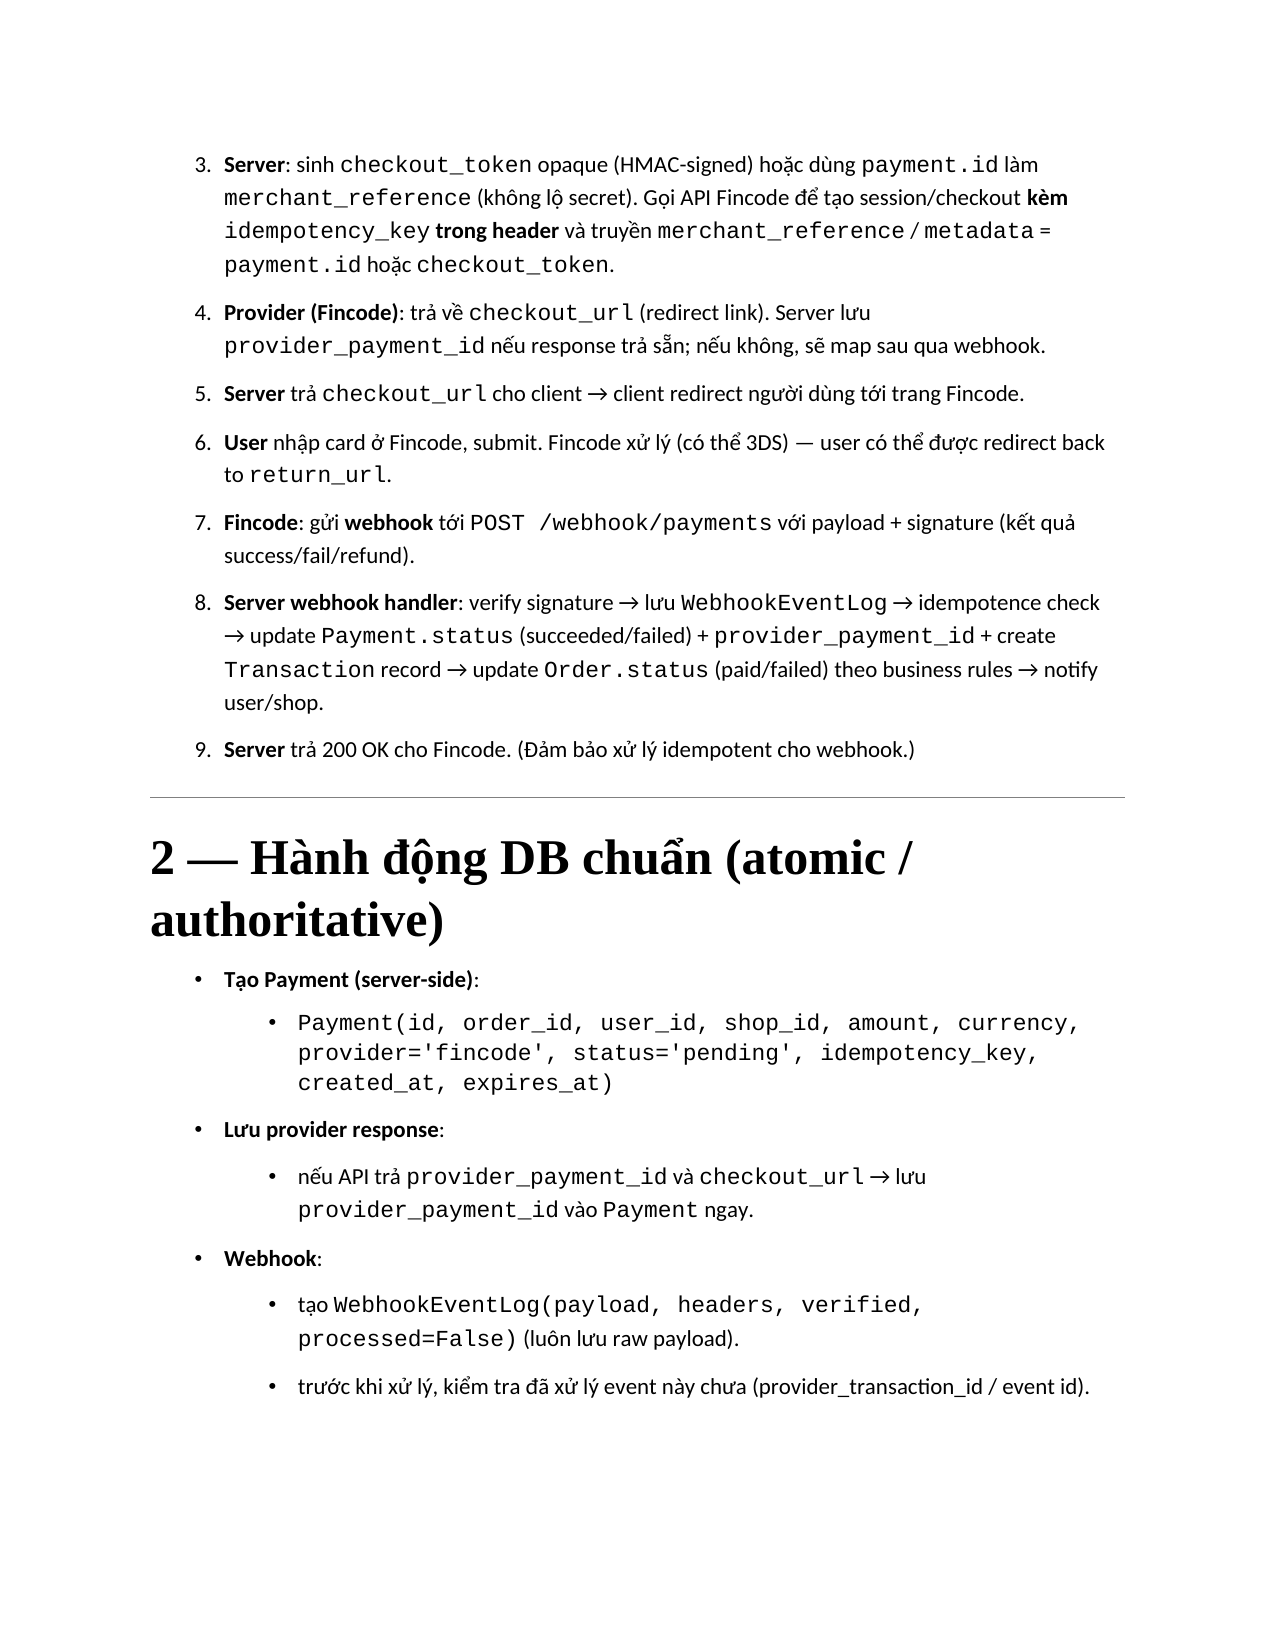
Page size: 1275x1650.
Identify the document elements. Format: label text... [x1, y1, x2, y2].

list Provider (Fincode): trả về checkout_url (redirect link). Server lưu provider_payment_id nếu response trả sẵn; nếu không, sẽ map sau qua webhook. [194, 298, 1125, 361]
list nếu API trả provider_payment_id và checkout_url → lưu provider_payment_id vào Payment ngay. [268, 1162, 1125, 1225]
list Server trả 200 OK cho Fincode. (Đảm bảo xử lý idempotent cho webhook.) [194, 735, 1125, 763]
subtitle 2 — Hành động DB chuẩn (atomic / authoritative) [150, 828, 1125, 948]
list Fincode: gửi webhook tới POST /webhook/payments với payload + signature (kết quả success/fail/refund). [194, 508, 1125, 569]
list Lưu provider response: [194, 1115, 1125, 1143]
list User nhập card ở Fincode, submit. Fincode xử lý (có thể 3DS) — user có thể được redirect back to return_url. [194, 428, 1125, 489]
list Payment(id, order_id, user_id, shop_id, amount, currency, provider='fincode', status='pending', idempotency_key, created_at, expires_at) [268, 1011, 1125, 1097]
list Webhook: [194, 1244, 1125, 1272]
list Tạo Payment (server-side): [194, 965, 1125, 993]
list Server webhook handler: verify signature → lưu WebhookEventLog → idempotence check → update Payment.status (succeeded/failed) + provider_payment_id + create Transaction record → update Order.status (paid/failed) theo business rules → notify user/shop. [194, 588, 1125, 716]
list Server: sinh checkout_token opaque (HMAC-signed) hoặc dùng payment.id làm merchant_reference (không lộ secret). Gọi API Fincode để tạo session/checkout kèm idempotency_key trong header và truyền merchant_reference / metadata = payment.id hoặc checkout_token. [194, 150, 1125, 279]
list Server trả checkout_url cho client → client redirect người dùng tới trang Fincode. [194, 379, 1125, 409]
list tạo WebhookEventLog(payload, headers, verified, processed=False) (luôn lưu raw payload). [268, 1290, 1125, 1353]
list trước khi xử lý, kiểm tra đã xử lý event này chưa (provider_transaction_id / event id). [268, 1372, 1125, 1400]
